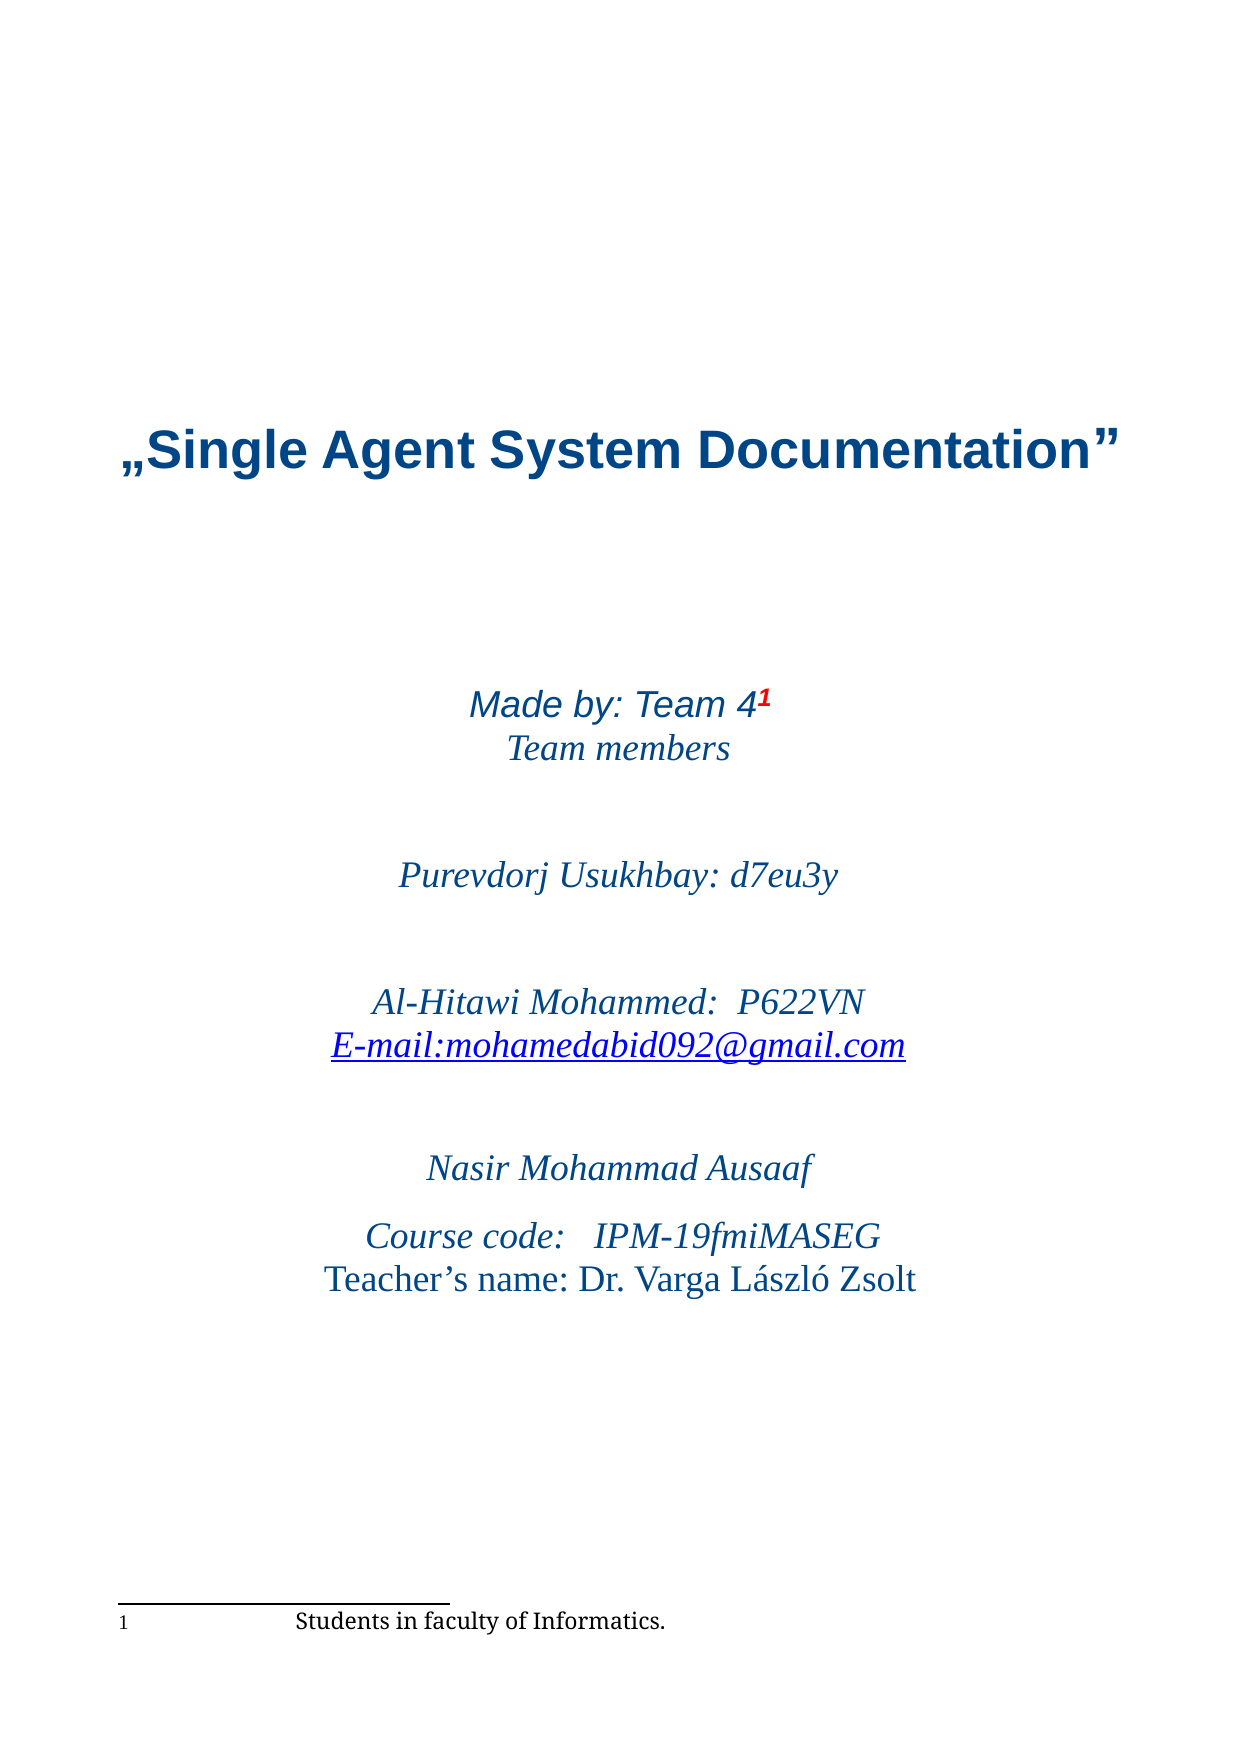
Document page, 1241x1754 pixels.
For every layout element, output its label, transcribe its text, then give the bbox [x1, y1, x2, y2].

text Students in faculty of Informatics. [118, 1604, 1122, 1636]
title „Single Agent System Documentation” [118, 413, 1122, 481]
subtitle Al-Hitawi Mohammed: P622VN E-mail:mohamedabid092@gmail.com [118, 979, 1122, 1066]
subtitle Course code: IPM-19fmiMASEG Teacher’s name: Dr. Varga László Zsolt [118, 1214, 1122, 1300]
subtitle Purevdorj Usukhbay: d7eu3y [118, 853, 1122, 896]
subtitle Nasir Mohammad Ausaaf [118, 1146, 1122, 1189]
subtitle Made by: Team 4 Team members [118, 682, 1122, 769]
